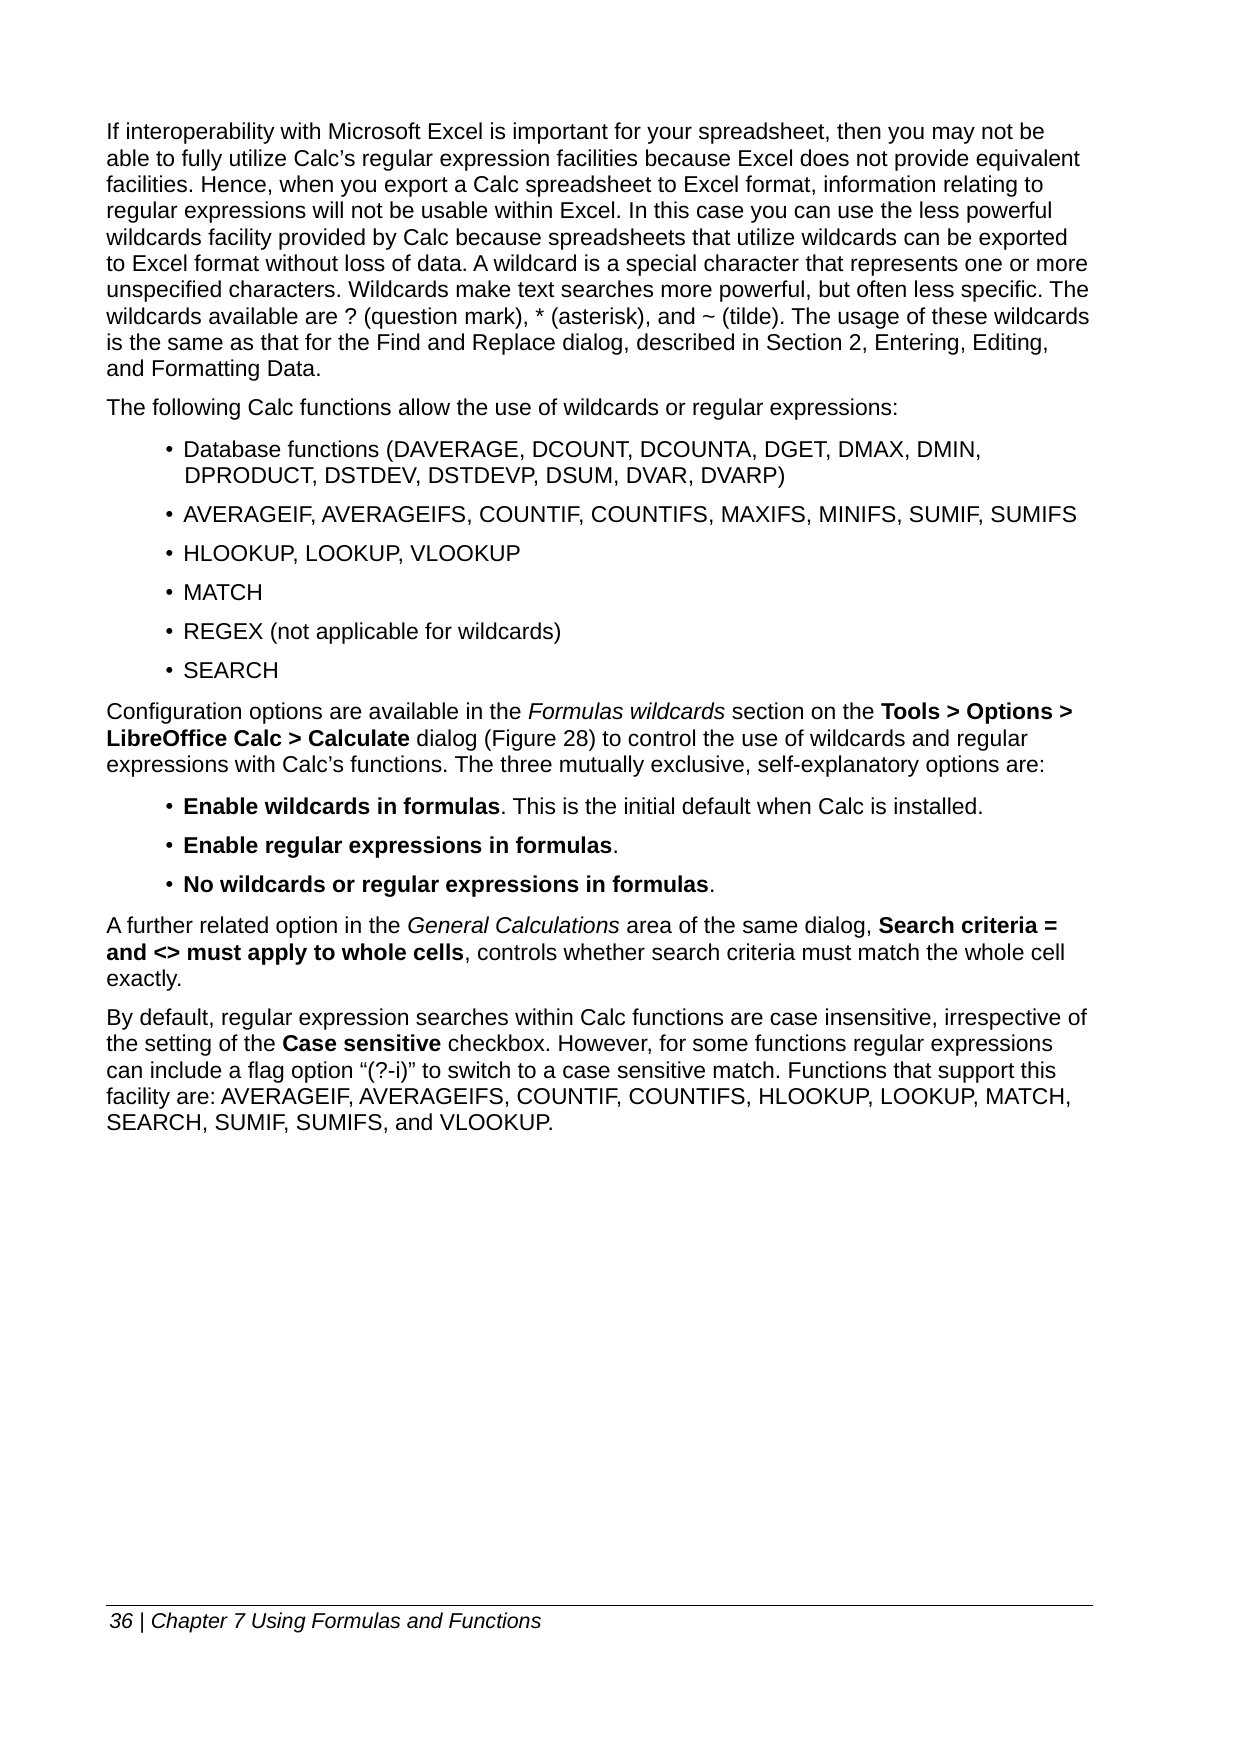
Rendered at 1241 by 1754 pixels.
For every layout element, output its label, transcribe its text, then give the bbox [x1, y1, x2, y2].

list Enable wildcards in formulas. This is the initial default when Calc is installed. [162, 790, 1093, 819]
list No wildcards or regular expressions in formulas. [162, 868, 1093, 900]
text The following Calc functions allow the use of wildcards or regular expressions: [106, 394, 1093, 421]
list MATCH [162, 576, 1093, 605]
list REGEX (not applicable for wildcards) [162, 615, 1093, 644]
text A further related option in the General Calculations area of the same dialog, Search criteria = and <> must apply to whole cells, controls whether search criteria must match the whole cell exactly. [106, 912, 1093, 991]
list Enable regular expressions in formulas. [162, 829, 1093, 858]
list HLOOKUP, LOOKUP, VLOOKUP [162, 537, 1093, 566]
text If interoperability with Microsoft Excel is important for your spreadsheet, then you may not be able to fully utilize Calc’s regular expression facilities because Excel does not provide equivalent facilities. Hence, when you export a Calc spreadsheet to Excel format, information relating to regular expressions will not be usable within Excel. In this case you can use the less powerful wildcards facility provided by Calc because spreadsheets that utilize wildcards can be exported to Excel format without loss of data. A wildcard is a special character that represents one or more unspecified characters. Wildcards make text searches more powerful, but often less specific. The wildcards available are ? (question mark), * (asterisk), and ~ (tilde). The usage of these wildcards is the same as that for the Find and Replace dialog, described in Section 2, Entering, Editing, and Formatting Data. [106, 118, 1093, 382]
list SEARCH [162, 654, 1093, 686]
text By default, regular expression searches within Calc functions are case insensitive, irrespective of the setting of the Case sensitive checkbox. However, for some functions regular expressions can include a flag option “(?-i)” to switch to a case sensitive match. Functions that support this facility are: AVERAGEIF, AVERAGEIFS, COUNTIF, COUNTIFS, HLOOKUP, LOOKUP, MATCH, SEARCH, SUMIF, SUMIFS, and VLOOKUP. [106, 1004, 1093, 1136]
list Database functions (DAVERAGE, DCOUNT, DCOUNTA, DGET, DMAX, DMIN, DPRODUCT, DSTDEV, DSTDEVP, DSUM, DVAR, DVARP) [162, 433, 1093, 489]
text Configuration options are available in the Formulas wildcards section on the Tools > Options > LibreOffice Calc > Calculate dialog (Figure 28) to control the use of wildcards and regular expressions with Calc’s functions. The three mutually exclusive, self-explanatory options are: [106, 698, 1093, 777]
list AVERAGEIF, AVERAGEIFS, COUNTIF, COUNTIFS, MAXIFS, MINIFS, SUMIF, SUMIFS [162, 498, 1093, 527]
